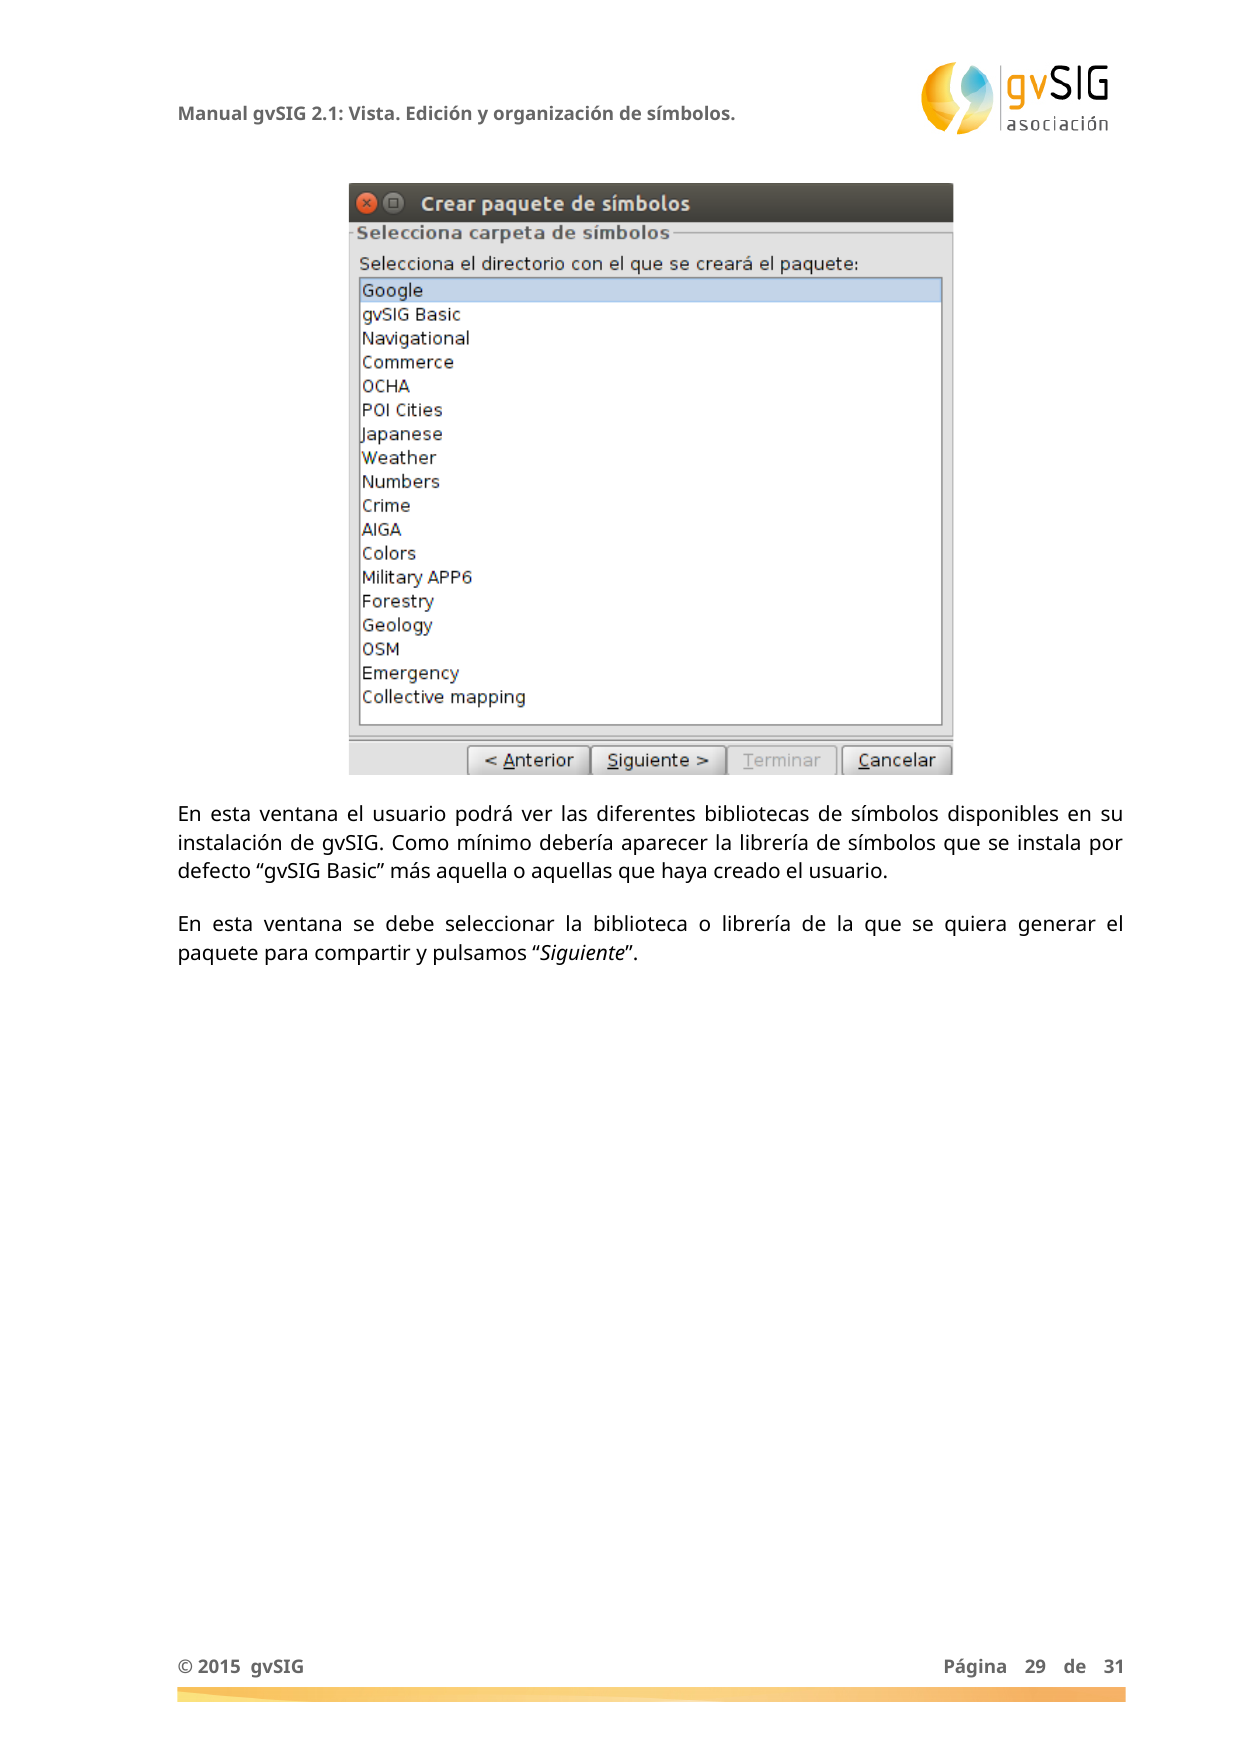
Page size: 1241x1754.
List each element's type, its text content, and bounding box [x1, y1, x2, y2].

picture [177, 1687, 1126, 1702]
picture [902, 47, 1122, 148]
text En esta ventana el usuario podrá ver las diferentes bibliotecas de símbolos disponibles en su instalación de gvSIG. Como mínimo debería aparecer la librería de símbolos que se instala por defecto “gvSIG Basic” más aquella o aquellas que haya creado el usuario. [177, 799, 1125, 884]
picture [348, 183, 954, 775]
text En esta ventana se debe seleccionar la biblioteca o librería de la que se quiera generar el paquete para compartir y pulsamos “Siguiente”. [177, 909, 1125, 966]
